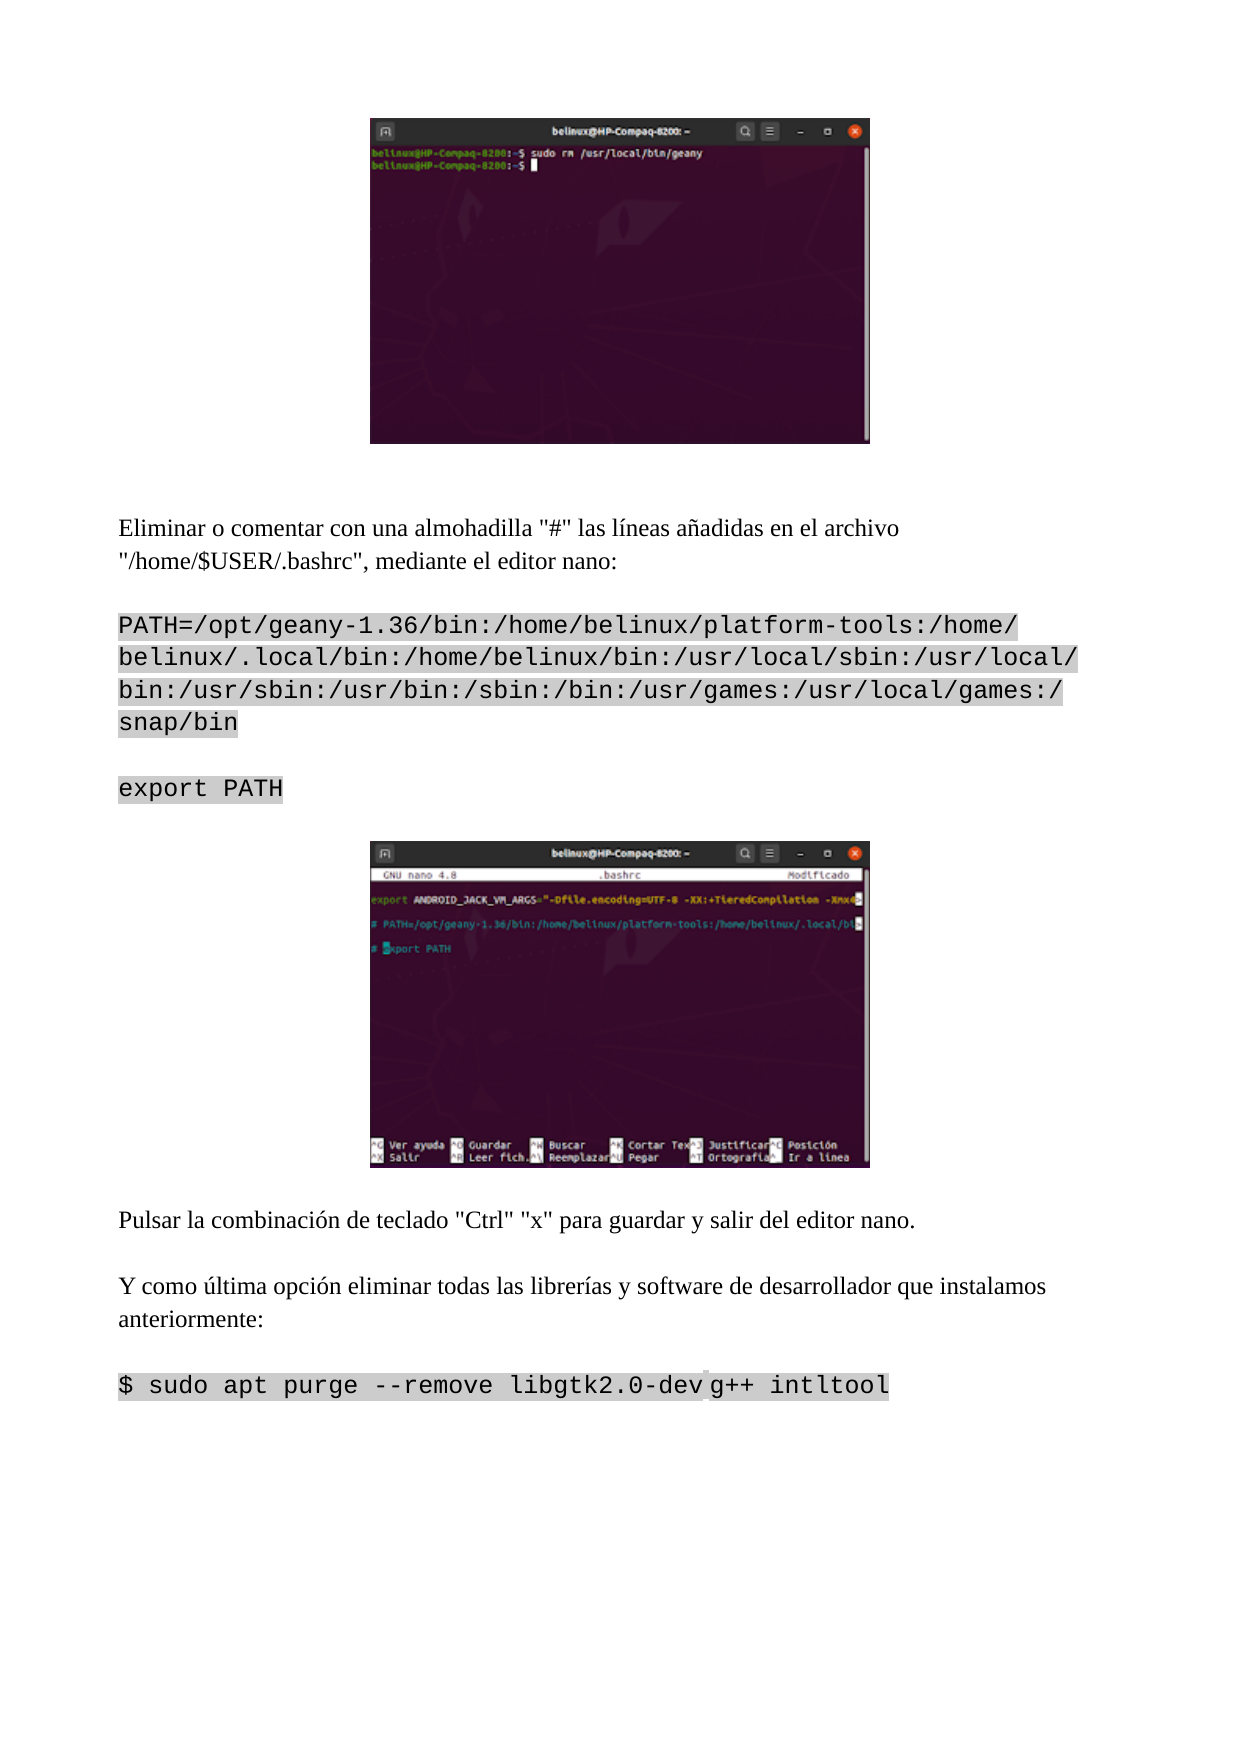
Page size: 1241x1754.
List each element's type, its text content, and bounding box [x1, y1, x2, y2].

picture [370, 118, 870, 444]
text $ sudo apt purge --remove libgtk2.0-dev g++ intltool [118, 1370, 1122, 1401]
text Y como última opción eliminar todas las librerías y software de desarrollador que instalamos anteriormente: [118, 1271, 1122, 1333]
text Eliminar o comentar con una almohadilla "#" las líneas añadidas en el archivo "/home/$USER/.bashrc", mediante el editor nano: [118, 513, 1122, 575]
picture [370, 841, 870, 1168]
text PATH=/opt/geany-1.36/bin:/home/belinux/platform-tools:/home/belinux/.local/bin:/home/belinux/bin:/usr/local/sbin:/usr/local/bin:/usr/sbin:/usr/bin:/sbin:/bin:/usr/games:/usr/local/games:/snap/bin [118, 612, 1122, 738]
text export PATH [118, 776, 1122, 804]
text Pulsar la combinación de teclado "Ctrl" "x" para guardar y salir del editor nano. [118, 1205, 1122, 1234]
